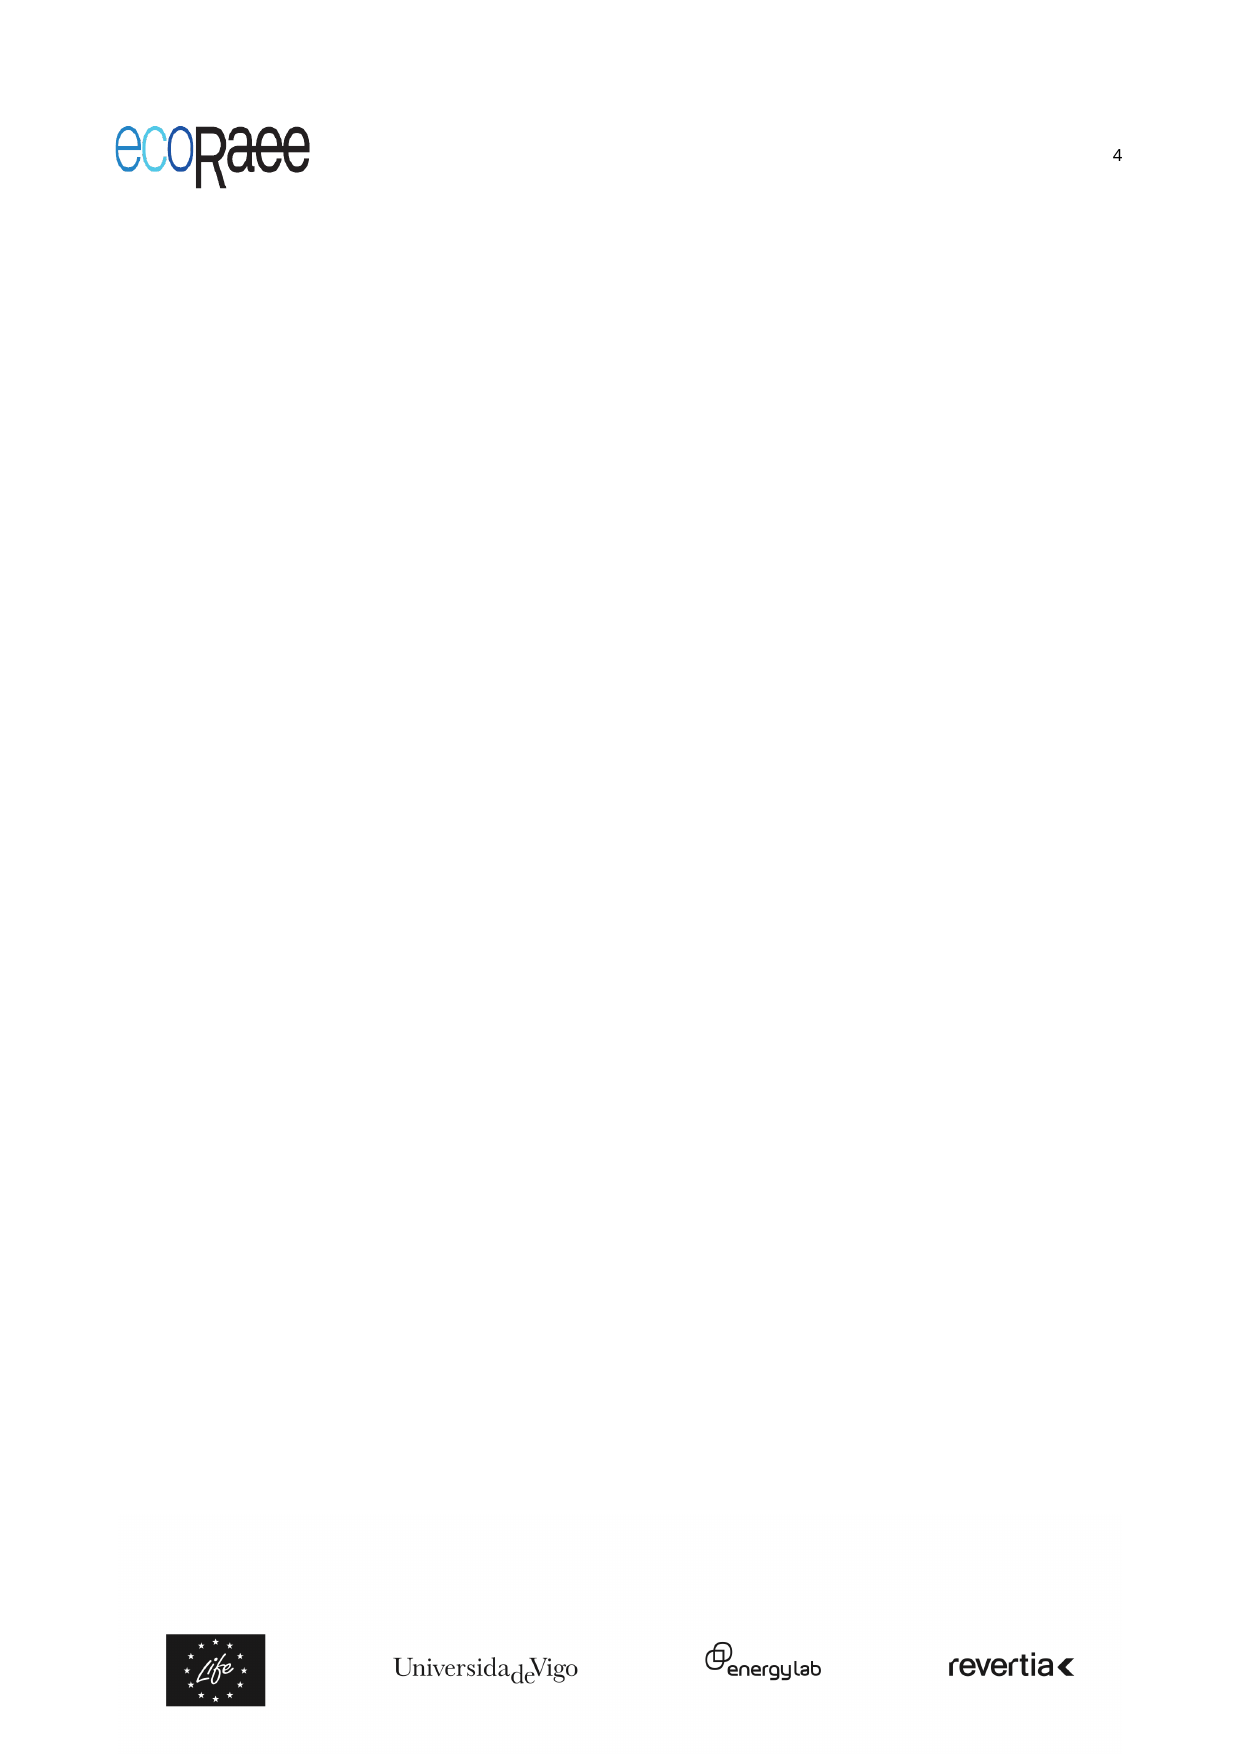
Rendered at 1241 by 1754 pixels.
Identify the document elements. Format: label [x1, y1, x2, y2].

picture [118, 1514, 1123, 1754]
picture [114, 124, 311, 190]
